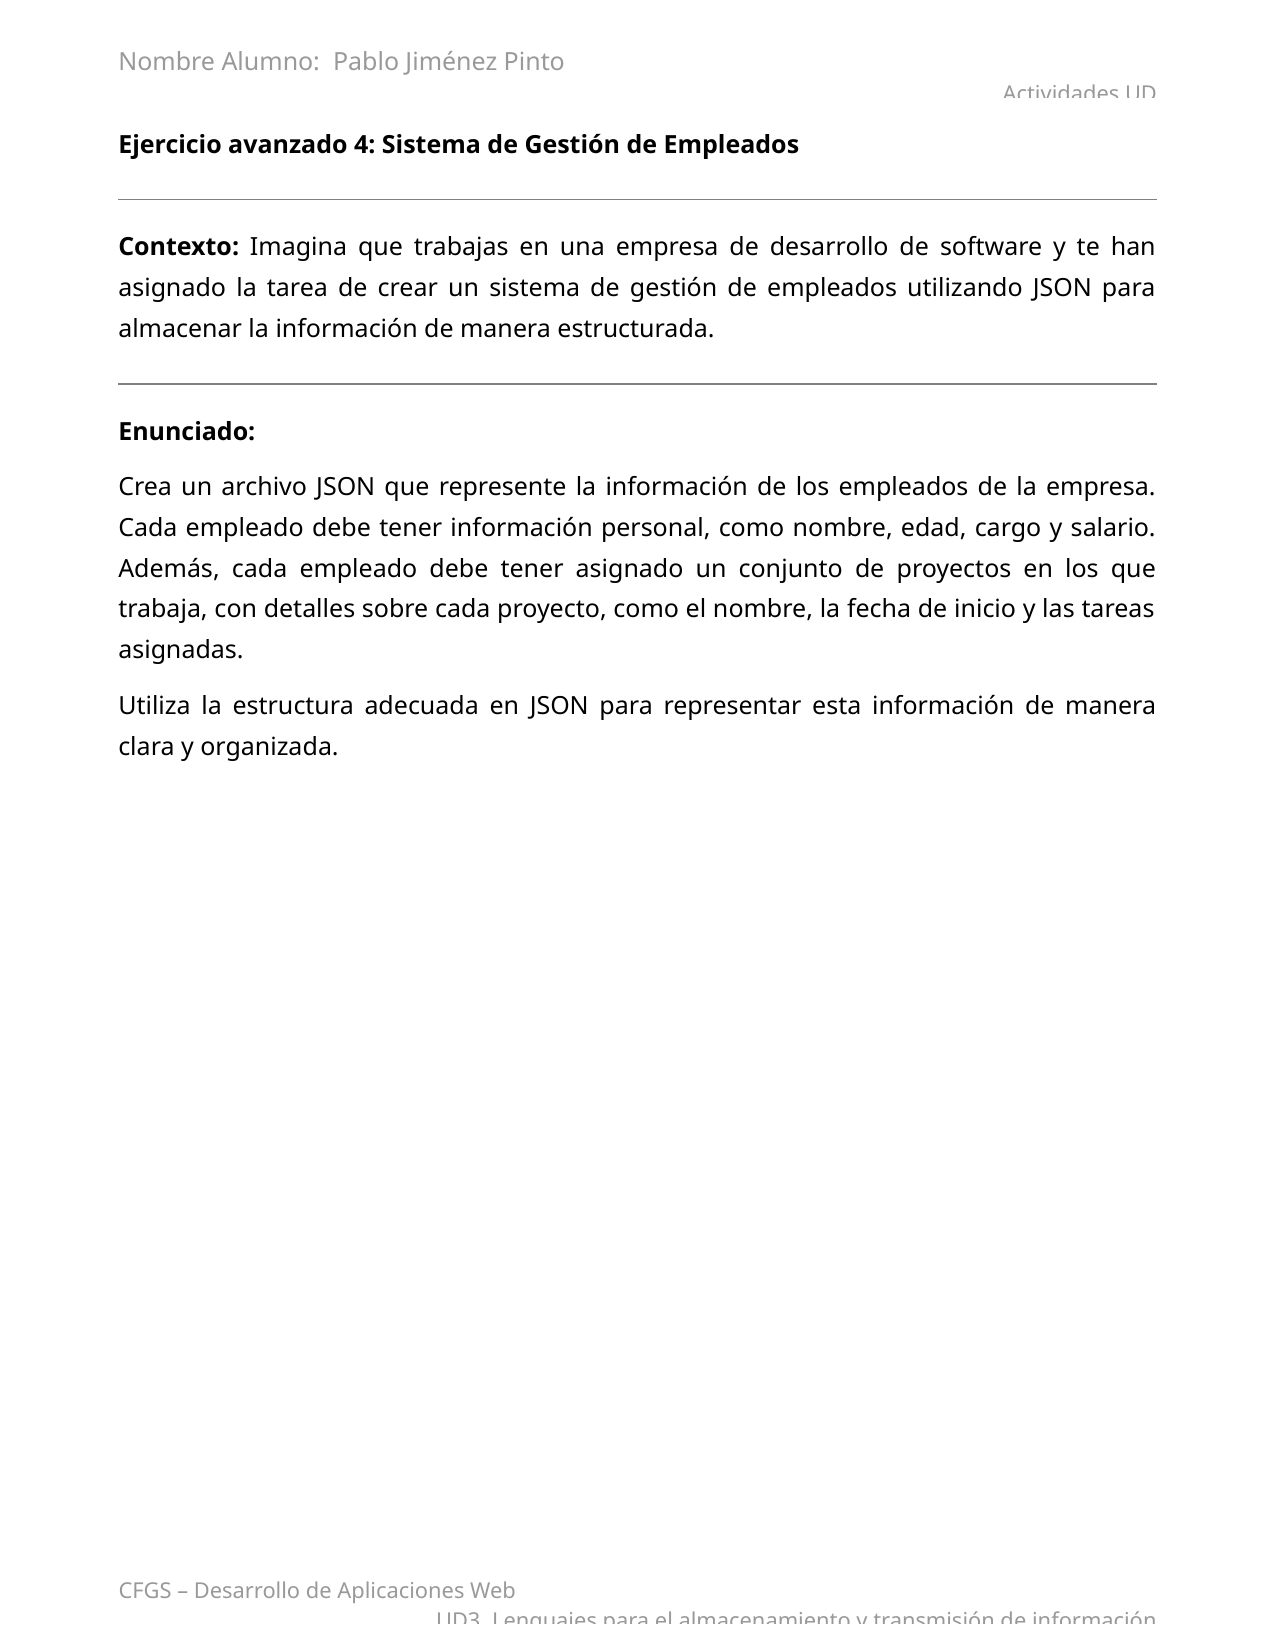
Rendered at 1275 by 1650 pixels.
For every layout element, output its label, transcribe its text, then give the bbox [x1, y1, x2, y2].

text Contexto: Imagina que trabajas en una empresa de desarrollo de software y te han asignado la tarea de crear un sistema de gestión de empleados utilizando JSON para almacenar la información de manera estructurada. [118, 229, 1157, 345]
text Enunciado: [118, 413, 1157, 447]
text Utiliza la estructura adecuada en JSON para representar esta información de manera clara y organizada. [118, 687, 1157, 762]
text Ejercicio avanzado 4: Sistema de Gestión de Empleados [118, 127, 1157, 161]
text Crea un archivo JSON que represente la información de los empleados de la empresa. Cada empleado debe tener información personal, como nombre, edad, cargo y salario. Además, cada empleado debe tener asignado un conjunto de proyectos en los que trabaja, con detalles sobre cada proyecto, como el nombre, la fecha de inicio y las tareas asignadas. [118, 468, 1157, 666]
